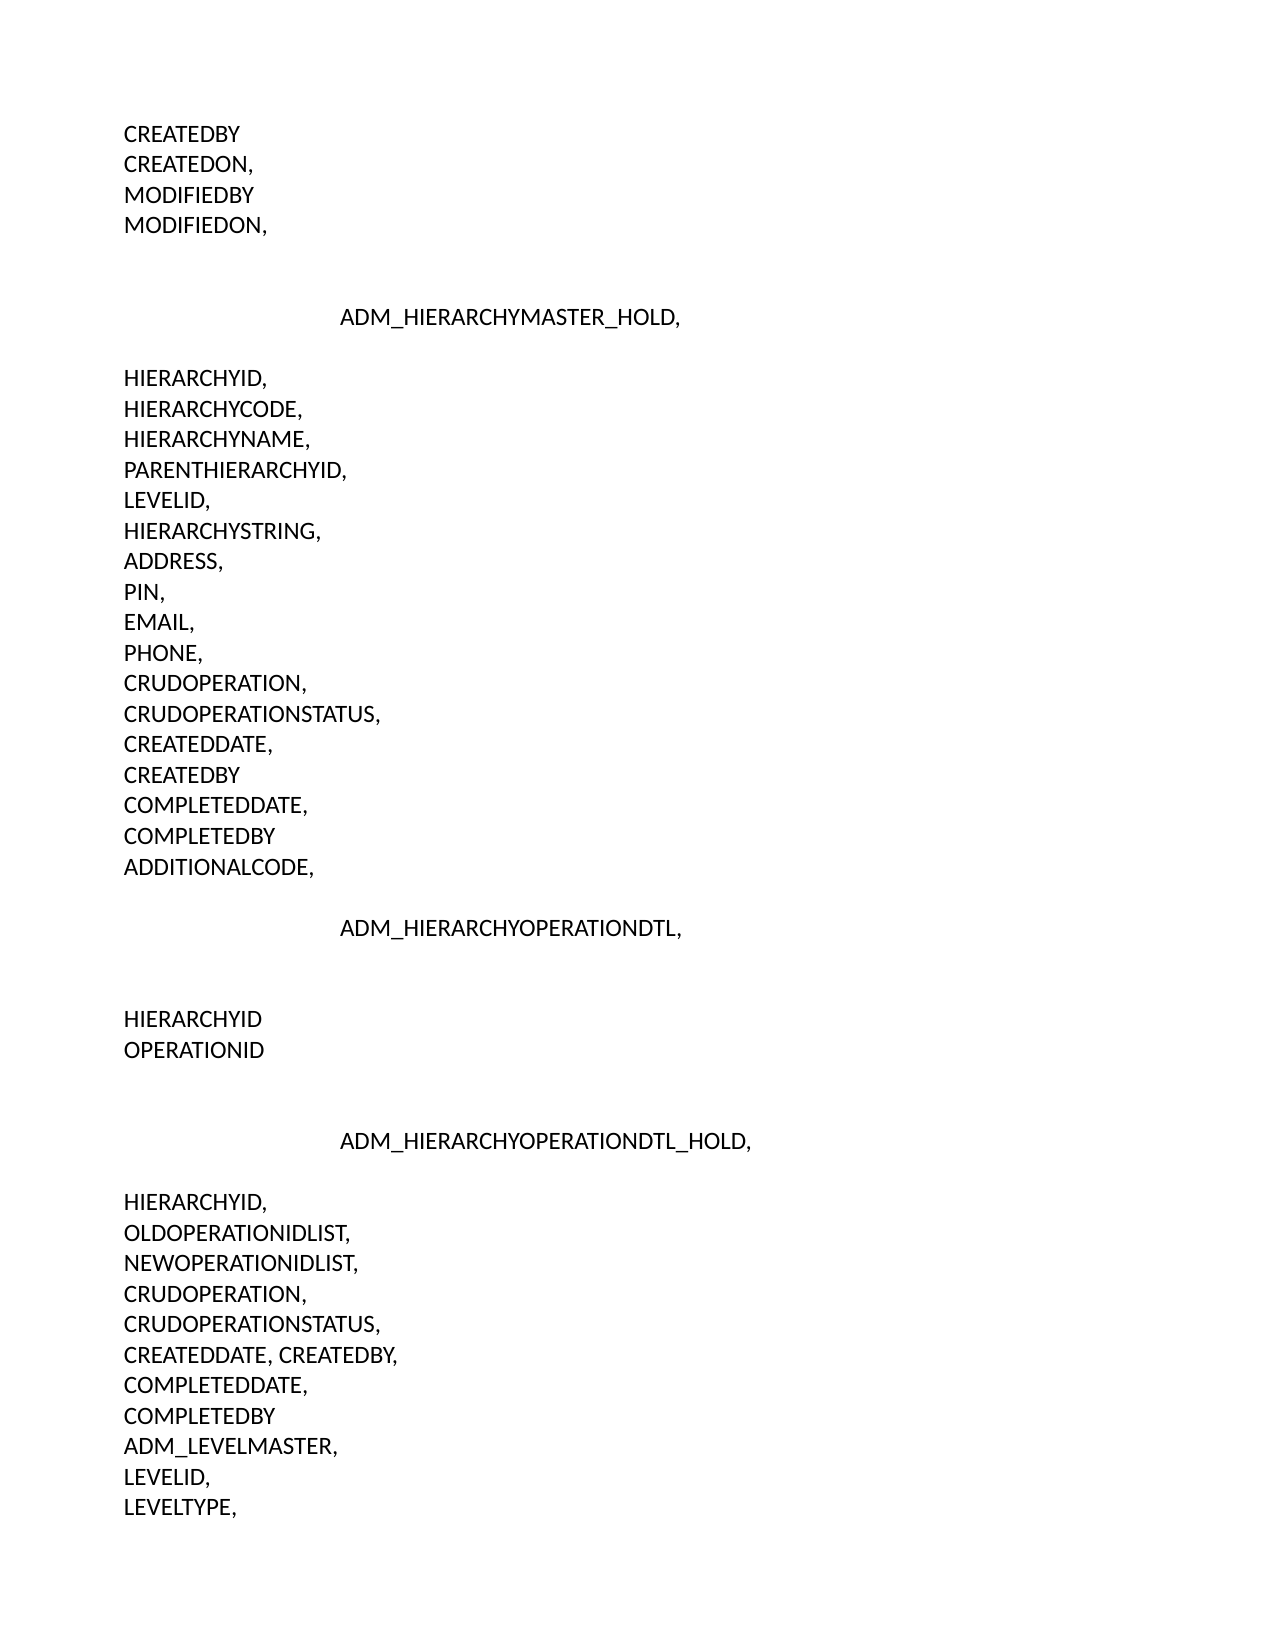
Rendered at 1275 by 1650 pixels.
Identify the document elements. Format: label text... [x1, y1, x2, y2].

text PHONE, [118, 637, 1157, 667]
text COMPLETEDDATE, [118, 1369, 1157, 1400]
text LEVELID, [118, 484, 1157, 515]
text LEVELTYPE, [118, 1492, 1157, 1522]
text HIERARCHYID [118, 1003, 1157, 1034]
text HIERARCHYSTRING, [118, 515, 1157, 545]
text COMPLETEDBY [118, 1400, 1157, 1431]
text CREATEDBY [118, 118, 1157, 149]
text ADDRESS, [118, 545, 1157, 576]
text NEWOPERATIONIDLIST, [118, 1247, 1157, 1278]
text PARENTHIERARCHYID, [118, 454, 1157, 484]
text COMPLETEDDATE, [118, 789, 1157, 820]
text OPERATIONID [118, 1034, 1157, 1064]
text CRUDOPERATIONSTATUS, [118, 1308, 1157, 1339]
text ADM_HIERARCHYOPERATIONDTL, [118, 912, 1157, 942]
text ADM_HIERARCHYOPERATIONDTL_HOLD, [118, 1125, 1157, 1156]
text LEVELID, [118, 1461, 1157, 1492]
text CREATEDON, [118, 149, 1157, 179]
text HIERARCHYCODE, [118, 393, 1157, 423]
text CRUDOPERATION, [118, 667, 1157, 698]
text CREATEDBY [118, 759, 1157, 789]
text EMAIL, [118, 606, 1157, 637]
text MODIFIEDON, [118, 210, 1157, 240]
text CREATEDDATE, [118, 728, 1157, 759]
text ADM_LEVELMASTER, [118, 1431, 1157, 1461]
text CRUDOPERATIONSTATUS, [118, 698, 1157, 728]
text MODIFIEDBY [118, 179, 1157, 210]
text ADM_HIERARCHYMASTER_HOLD, [118, 301, 1157, 332]
text HIERARCHYID, [118, 1186, 1157, 1217]
text PIN, [118, 576, 1157, 606]
text COMPLETEDBY [118, 820, 1157, 851]
text ADDITIONALCODE, [118, 851, 1157, 881]
text CRUDOPERATION, [118, 1278, 1157, 1308]
text HIERARCHYID, [118, 362, 1157, 393]
text CREATEDDATE, CREATEDBY, [118, 1339, 1157, 1369]
text HIERARCHYNAME, [118, 423, 1157, 454]
text OLDOPERATIONIDLIST, [118, 1217, 1157, 1247]
